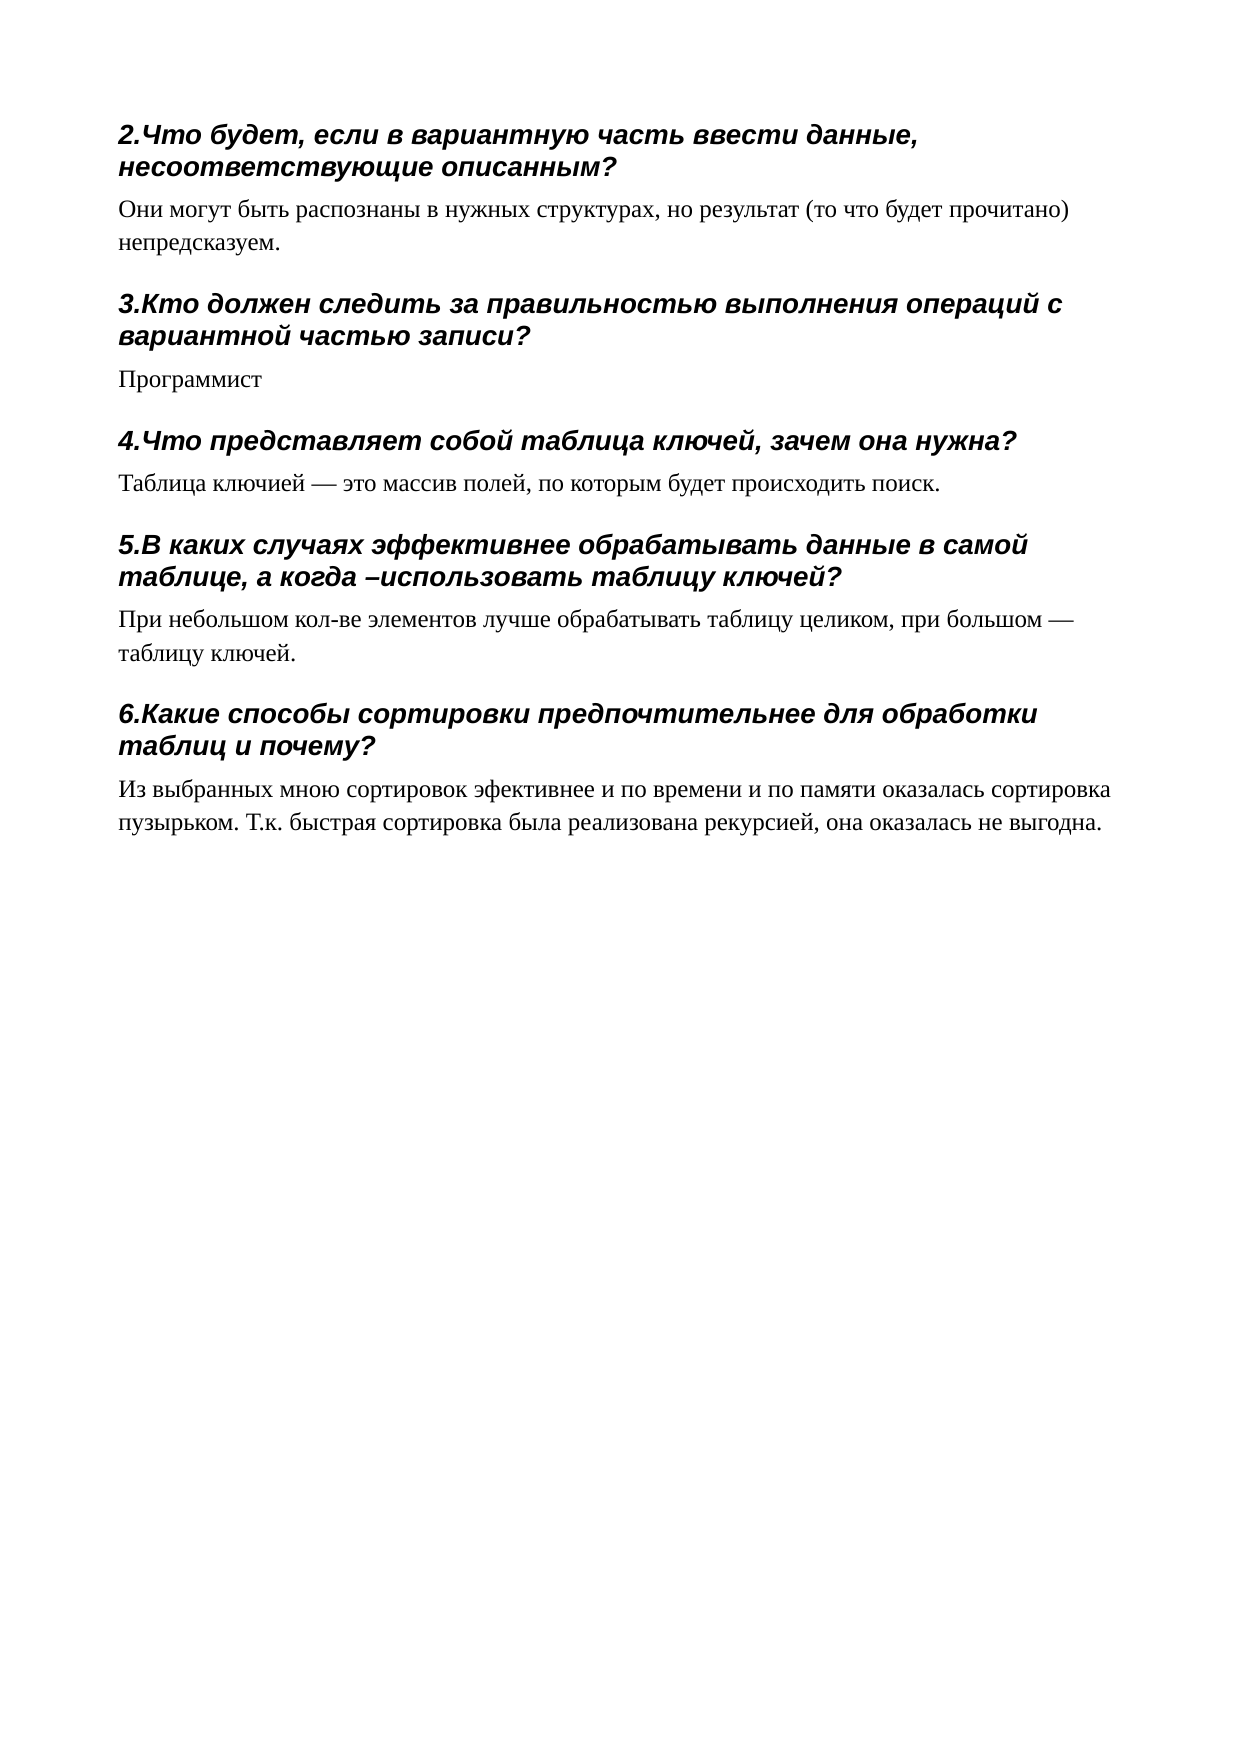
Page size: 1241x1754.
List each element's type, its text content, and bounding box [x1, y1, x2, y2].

subtitle 5.В каких случаях эффективнее обрабатывать данные в самой таблице, а когда –использовать таблицу ключей? [118, 528, 1122, 592]
text Таблица ключией — это массив полей, по которым будет происходить поиск. [118, 468, 1122, 497]
subtitle 3.Кто должен следить за правильностью выполнения операций с вариантной частью записи? [118, 287, 1122, 351]
text Из выбранных мною сортировок эфективнее и по времени и по памяти оказалась сортировка пузырьком. Т.к. быстрая сортировка была реализована рекурсией, она оказалась не выгодна. [118, 774, 1122, 836]
subtitle 6.Какие способы сортировки предпочтительнее для обработки таблиц и почему? [118, 698, 1122, 761]
text Они могут быть распознаны в нужных структурах, но результат (то что будет прочитано) непредсказуем. [118, 194, 1122, 256]
subtitle 4.Что представляет собой таблица ключей, зачем она нужна? [118, 424, 1122, 456]
text При небольшом кол-ве элементов лучше обрабатывать таблицу целиком, при большом — таблицу ключей. [118, 604, 1122, 666]
subtitle 2.Что будет, если в вариантную часть ввести данные, несоответствующие описанным? [118, 118, 1122, 182]
text Программист [118, 364, 1122, 392]
